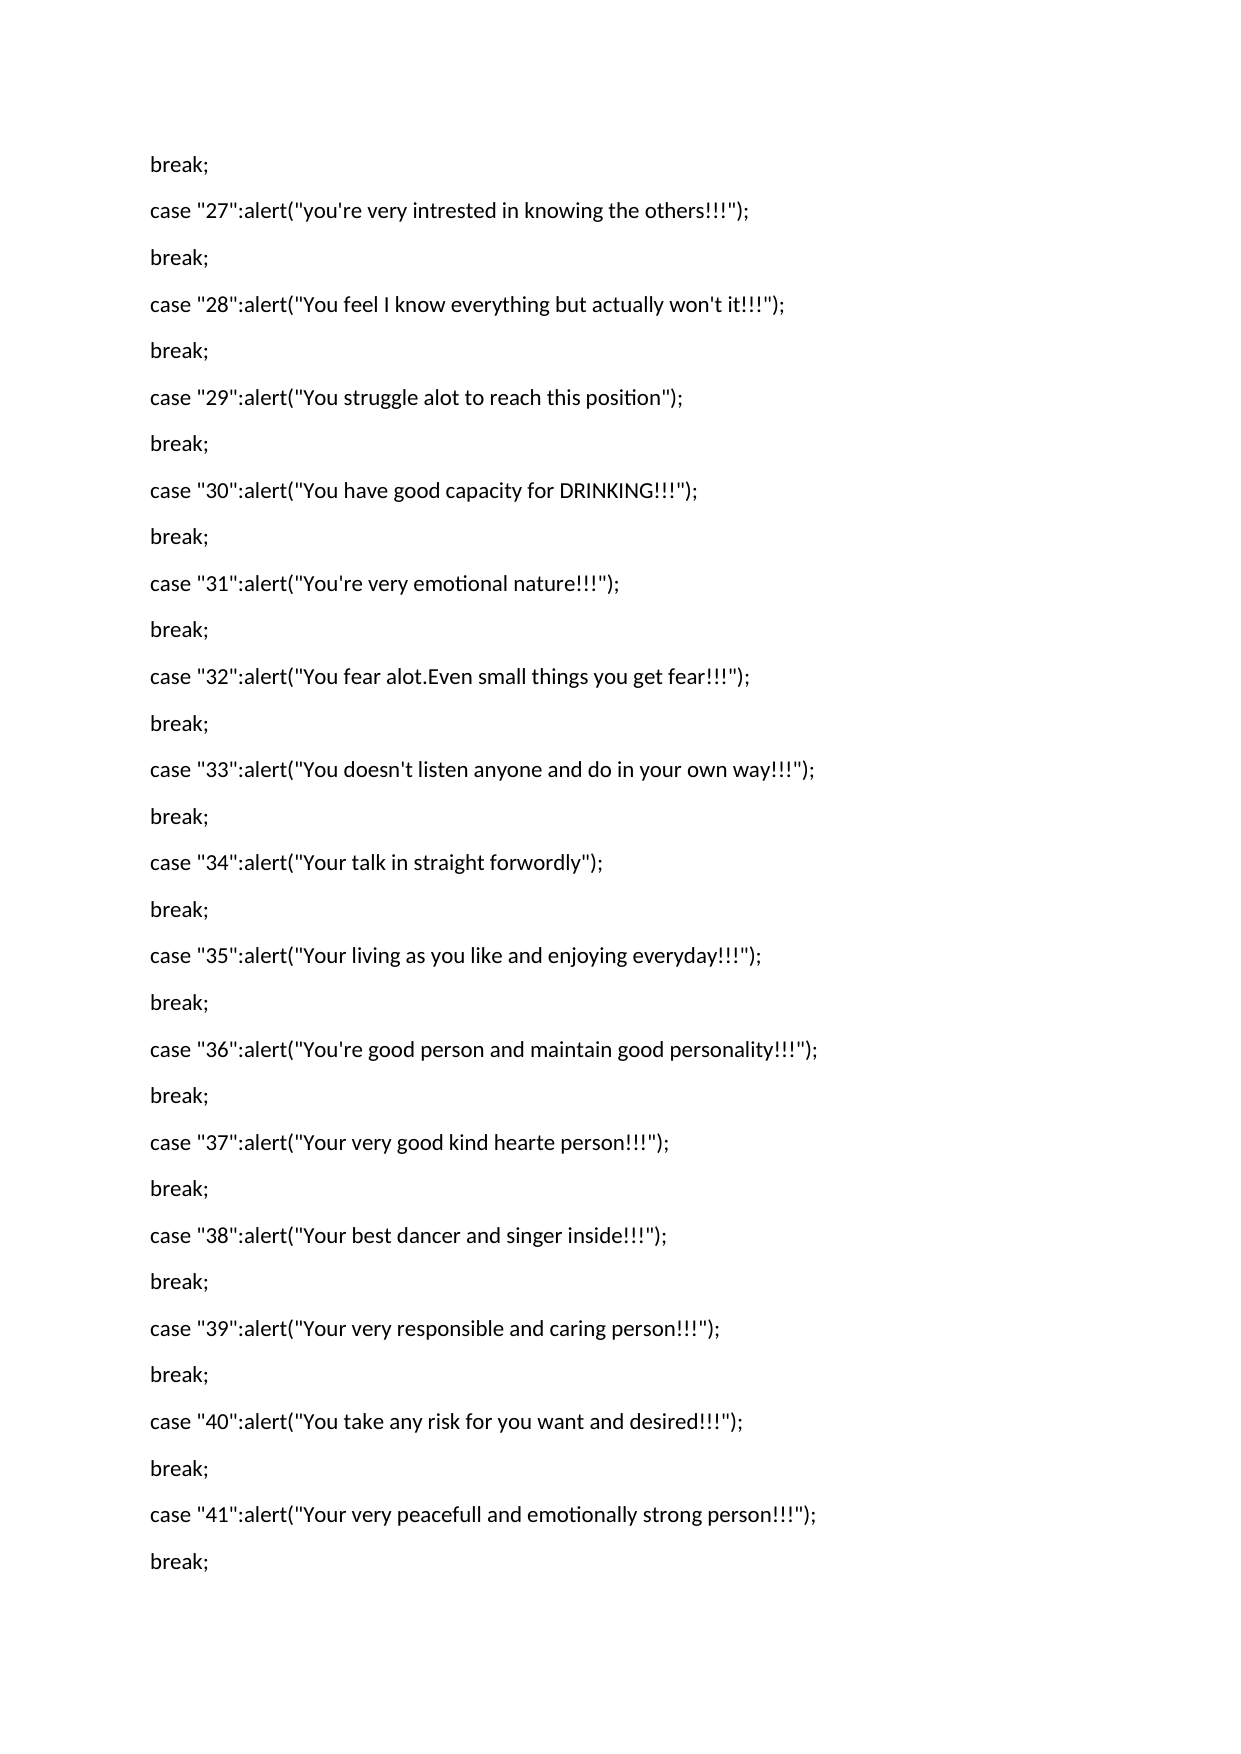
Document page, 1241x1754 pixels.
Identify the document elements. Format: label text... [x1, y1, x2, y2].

text break; [150, 895, 1090, 923]
text case "28":alert("You feel I know everything but actually won't it!!!"); [150, 290, 1090, 318]
text case "29":alert("You struggle alot to reach this position"); [150, 383, 1090, 411]
text case "36":alert("You're good person and maintain good personality!!!"); [150, 1035, 1090, 1063]
text break; [150, 988, 1090, 1016]
text case "41":alert("Your very peacefull and emotionally strong person!!!"); [150, 1500, 1090, 1528]
text case "27":alert("you're very intrested in knowing the others!!!"); [150, 197, 1090, 224]
text case "30":alert("You have good capacity for DRINKING!!!"); [150, 476, 1090, 504]
text break; [150, 1174, 1090, 1202]
text break; [150, 429, 1090, 457]
text case "39":alert("Your very responsible and caring person!!!"); [150, 1314, 1090, 1342]
text break; [150, 709, 1090, 737]
text case "38":alert("Your best dancer and singer inside!!!"); [150, 1221, 1090, 1249]
text case "37":alert("Your very good kind hearte person!!!"); [150, 1128, 1090, 1156]
text break; [150, 150, 1090, 178]
text case "40":alert("You take any risk for you want and desired!!!"); [150, 1407, 1090, 1435]
text break; [150, 1547, 1090, 1575]
text break; [150, 336, 1090, 364]
text break; [150, 1454, 1090, 1482]
text break; [150, 243, 1090, 271]
text case "31":alert("You're very emotional nature!!!"); [150, 569, 1090, 597]
text break; [150, 1361, 1090, 1389]
text break; [150, 802, 1090, 830]
text case "35":alert("Your living as you like and enjoying everyday!!!"); [150, 942, 1090, 969]
text break; [150, 1081, 1090, 1109]
text break; [150, 616, 1090, 644]
text case "32":alert("You fear alot.Even small things you get fear!!!"); [150, 662, 1090, 690]
text break; [150, 522, 1090, 551]
text break; [150, 1267, 1090, 1296]
text case "33":alert("You doesn't listen anyone and do in your own way!!!"); [150, 755, 1090, 783]
text case "34":alert("Your talk in straight forwordly"); [150, 848, 1090, 876]
